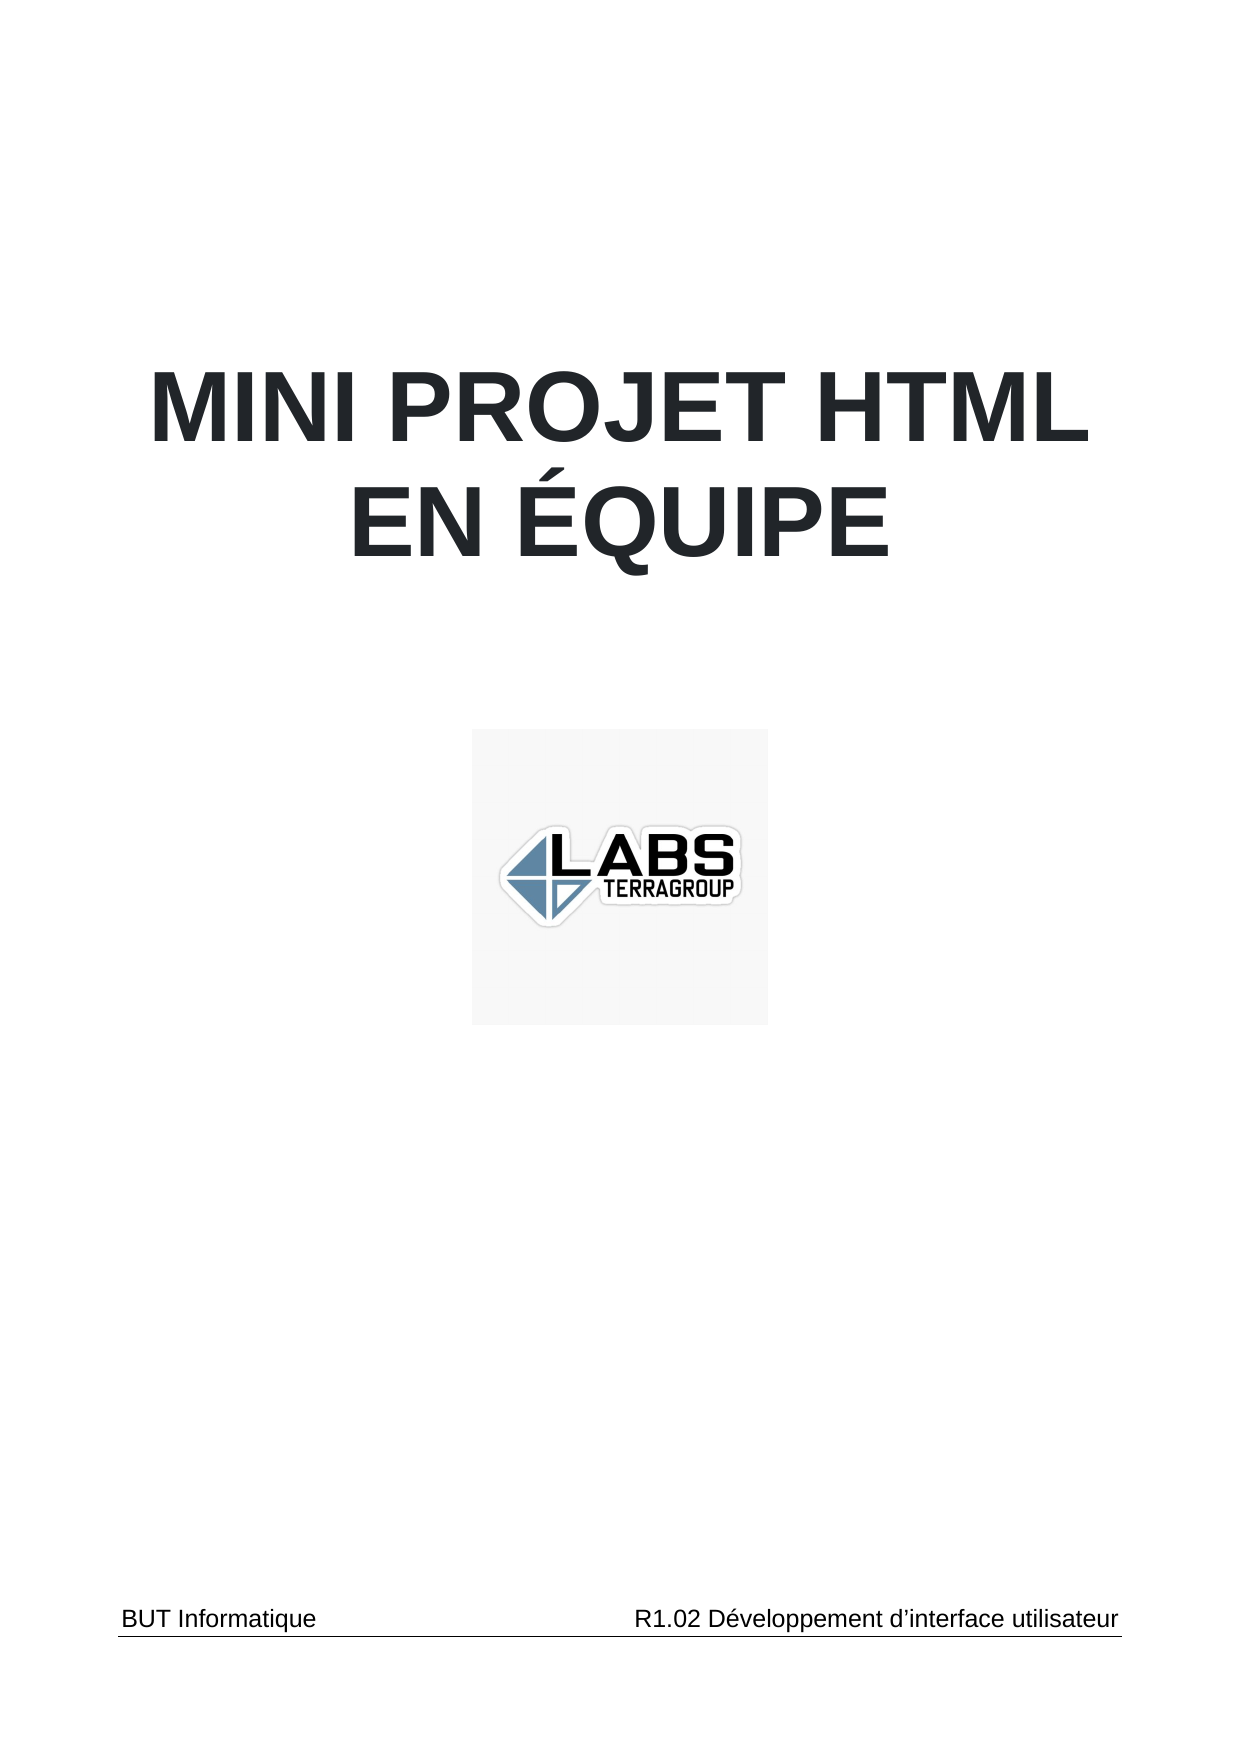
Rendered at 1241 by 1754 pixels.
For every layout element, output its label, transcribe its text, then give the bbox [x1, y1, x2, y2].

text MINI PROJET HTML EN ÉQUIPE [118, 348, 1122, 578]
picture [472, 729, 768, 1025]
